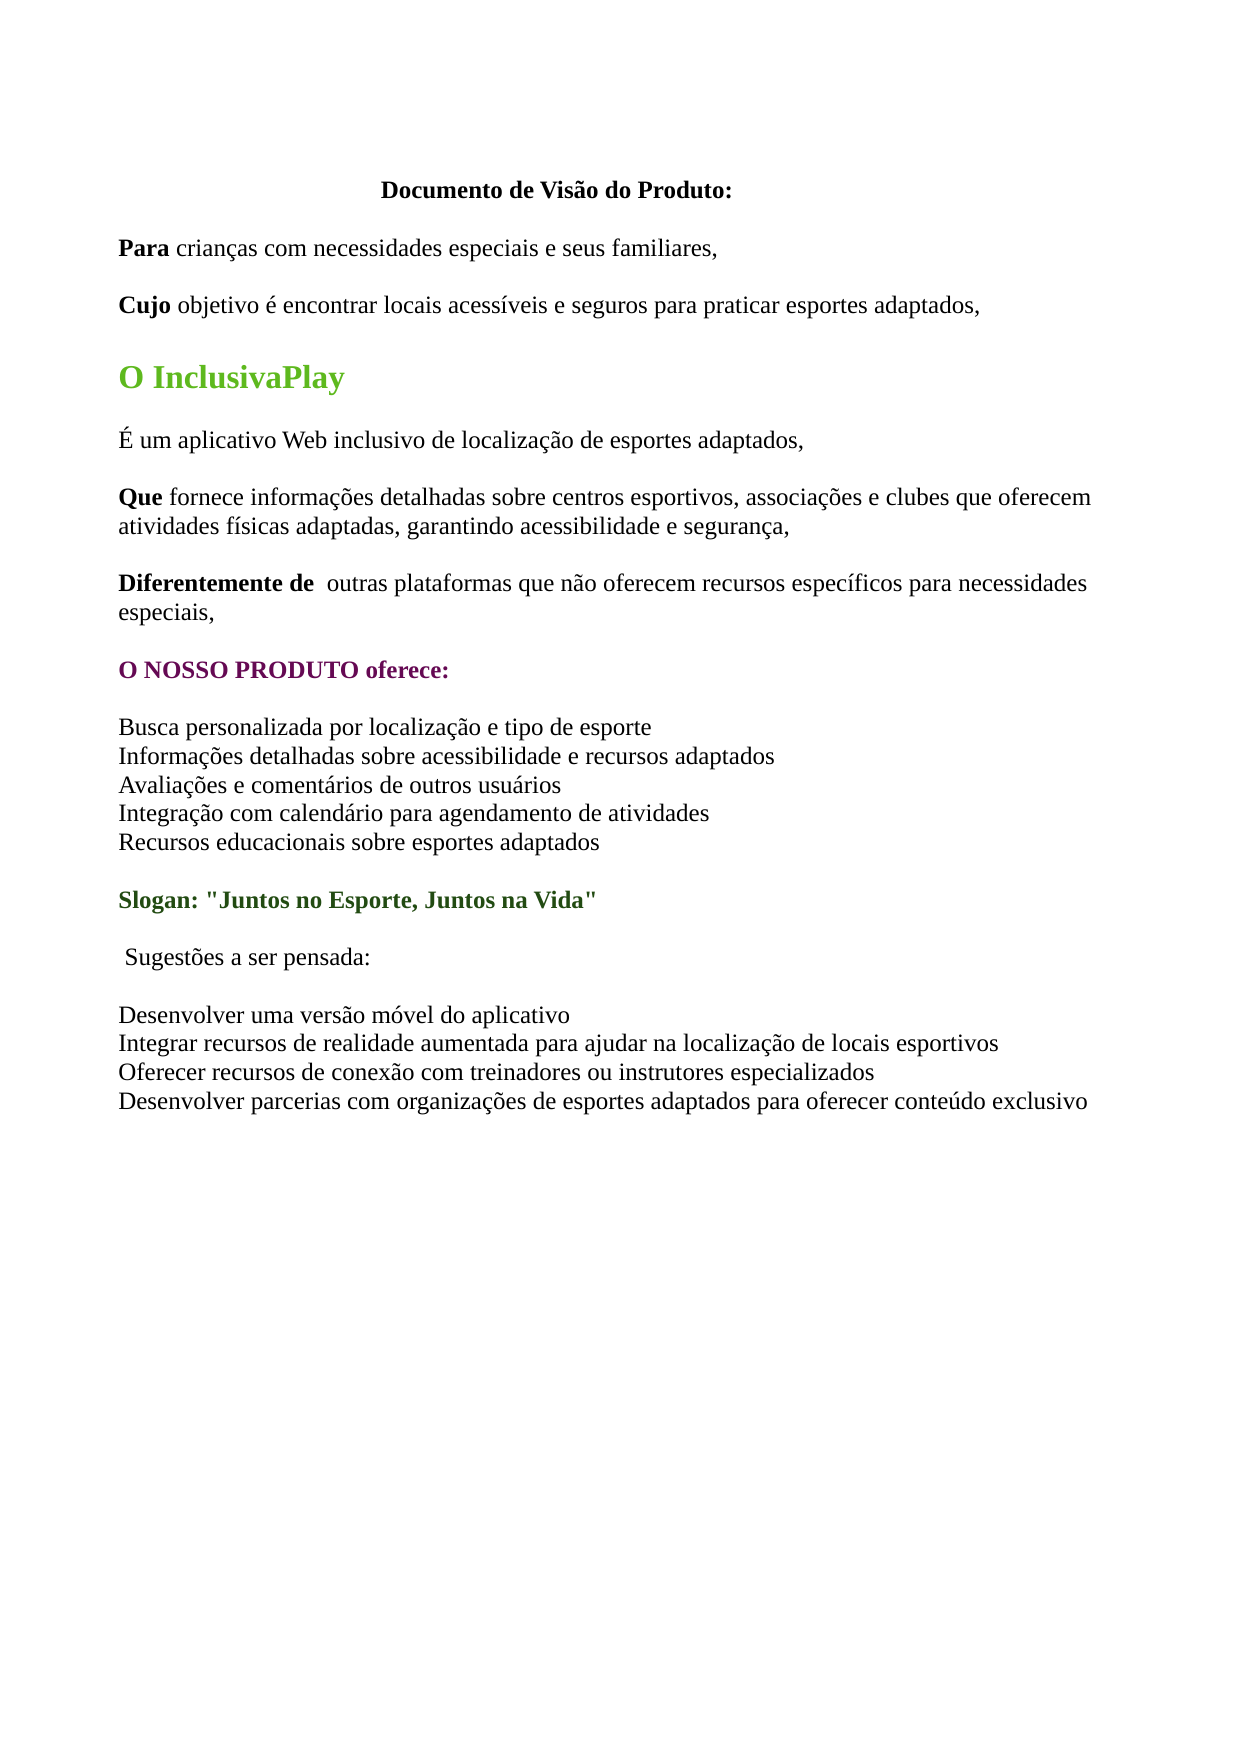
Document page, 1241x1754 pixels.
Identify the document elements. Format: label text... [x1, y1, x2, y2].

text Documento de Visão do Produto: Para crianças com necessidades especiais e seus familiares, Cujo objetivo é encontrar locais acessíveis e seguros para praticar esportes adaptados, O InclusivaPlay É um aplicativo Web inclusivo de localização de esportes adaptados, Que fornece informações detalhadas sobre centros esportivos, associações e clubes que oferecem atividades físicas adaptadas, garantindo acessibilidade e segurança, Diferentemente de outras plataformas que não oferecem recursos específicos para necessidades especiais, O NOSSO PRODUTO oferece: Busca personalizada por localização e tipo de esporte Informações detalhadas sobre acessibilidade e recursos adaptados Avaliações e comentários de outros usuários Integração com calendário para agendamento de atividades Recursos educacionais sobre esportes adaptados Slogan: "Juntos no Esporte, Juntos na Vida" Sugestões a ser pensada: Desenvolver uma versão móvel do aplicativo Integrar recursos de realidade aumentada para ajudar na localização de locais esportivos Oferecer recursos de conexão com treinadores ou instrutores especializados Desenvolver parcerias com organizações de esportes adaptados para oferecer conteúdo exclusivo [118, 176, 1122, 1115]
